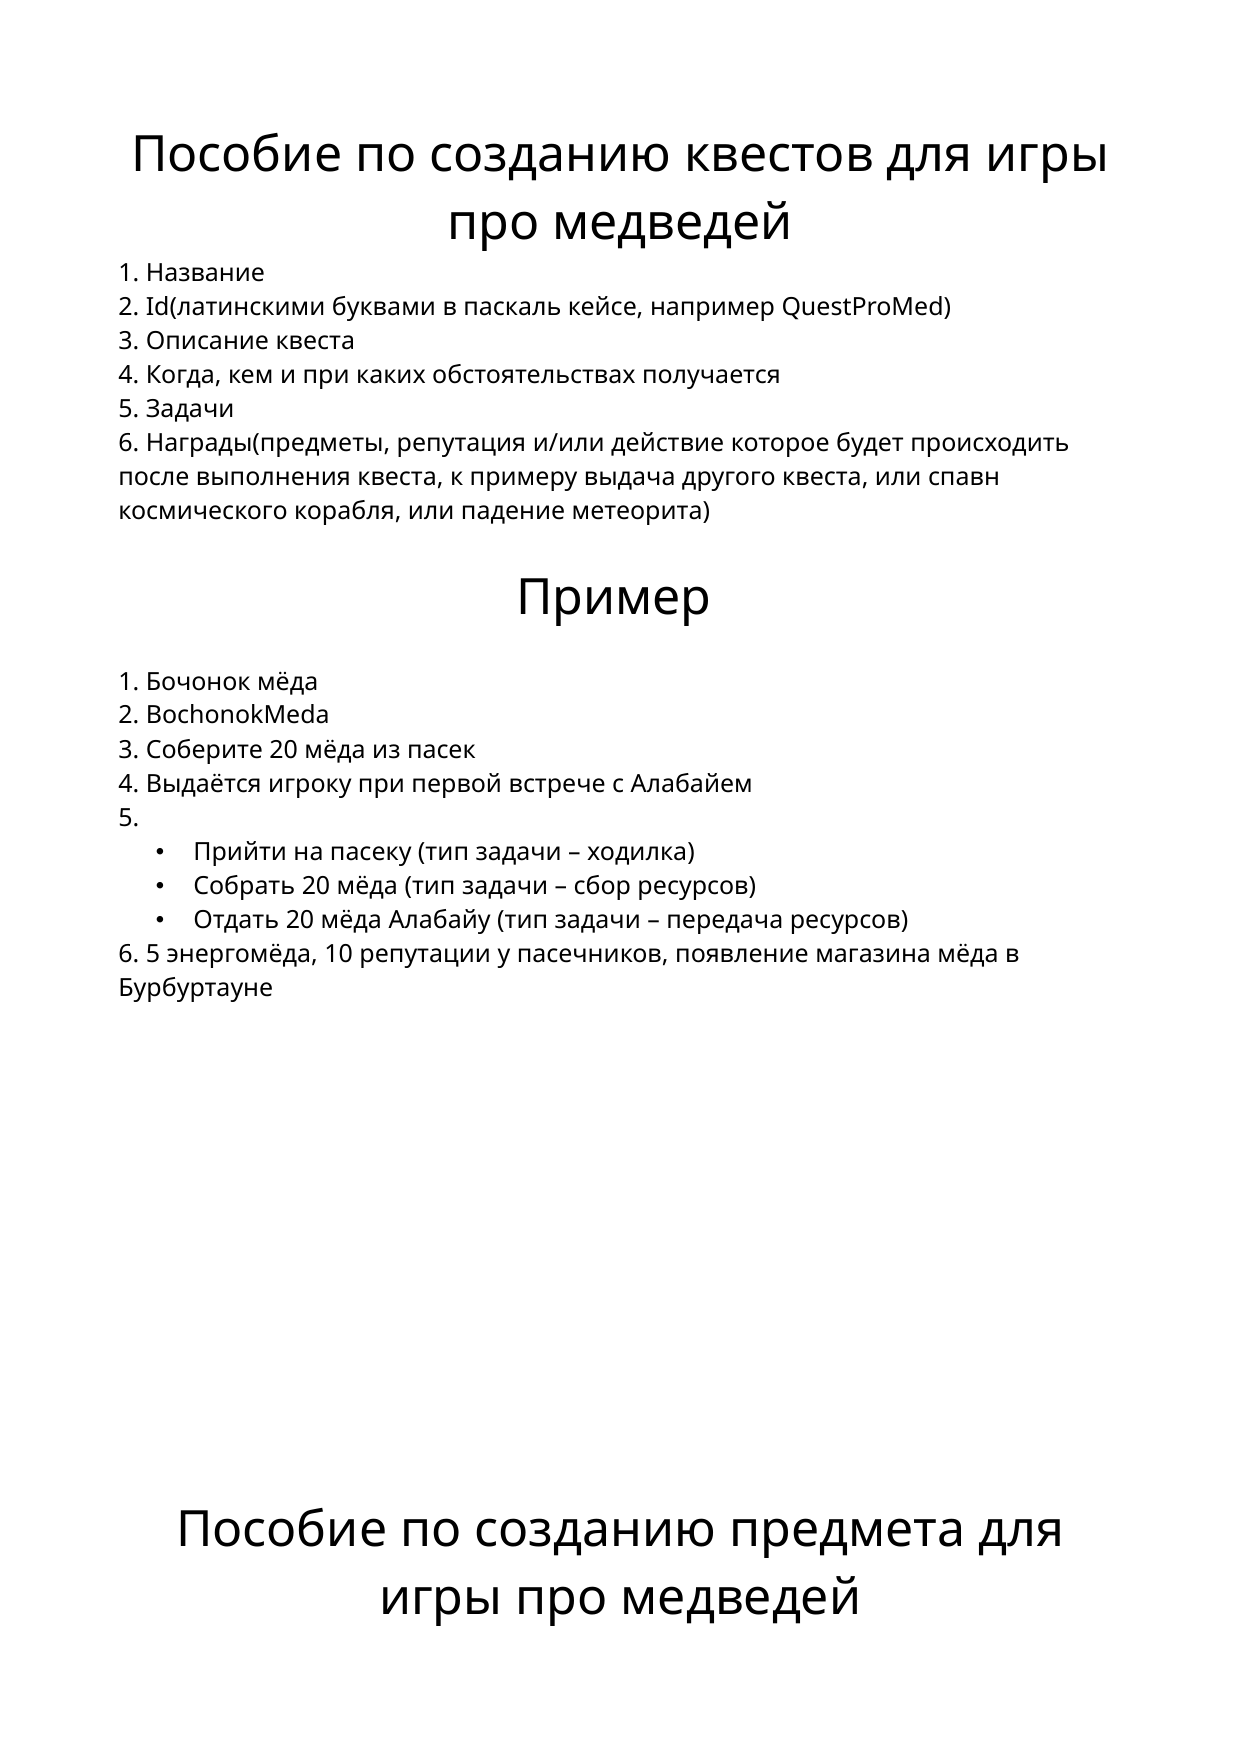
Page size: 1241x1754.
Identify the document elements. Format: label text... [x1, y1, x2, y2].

text 3. Соберите 20 мёда из пасек [118, 731, 1122, 765]
list Собрать 20 мёда (тип задачи – сбор ресурсов) [156, 867, 1122, 902]
text Пособие по созданию предмета для игры про медведей [118, 1492, 1122, 1629]
text Пособие по созданию квестов для игры про медведей [118, 118, 1122, 254]
text 6. 5 энергомёда, 10 репутации у пасечников, появление магазина мёда в Бурбуртауне [118, 936, 1122, 1004]
text 6. Награды(предметы, репутация и/или действие которое будет происходить после выполнения квеста, к примеру выдача другого квеста, или спавн космического корабля, или падение метеорита) [118, 425, 1122, 527]
text 3. Описание квеста [118, 322, 1122, 357]
text 1. Бочонок мёда [118, 663, 1122, 697]
list Отдать 20 мёда Алабайу (тип задачи – передача ресурсов) [156, 902, 1122, 936]
text 4. Выдаётся игроку при первой встрече с Алабайем [118, 765, 1122, 799]
text Пример [118, 561, 1122, 663]
text 2. Id(латинскими буквами в паскаль кейсе, например QuestProMed) [118, 288, 1122, 322]
text 5. [118, 799, 1122, 833]
text 1. Название [118, 254, 1122, 288]
text 5. Задачи [118, 391, 1122, 425]
list Прийти на пасеку (тип задачи – ходилка) [156, 833, 1122, 867]
text 2. BochonokMeda [118, 697, 1122, 731]
text 4. Когда, кем и при каких обстоятельствах получается [118, 357, 1122, 391]
